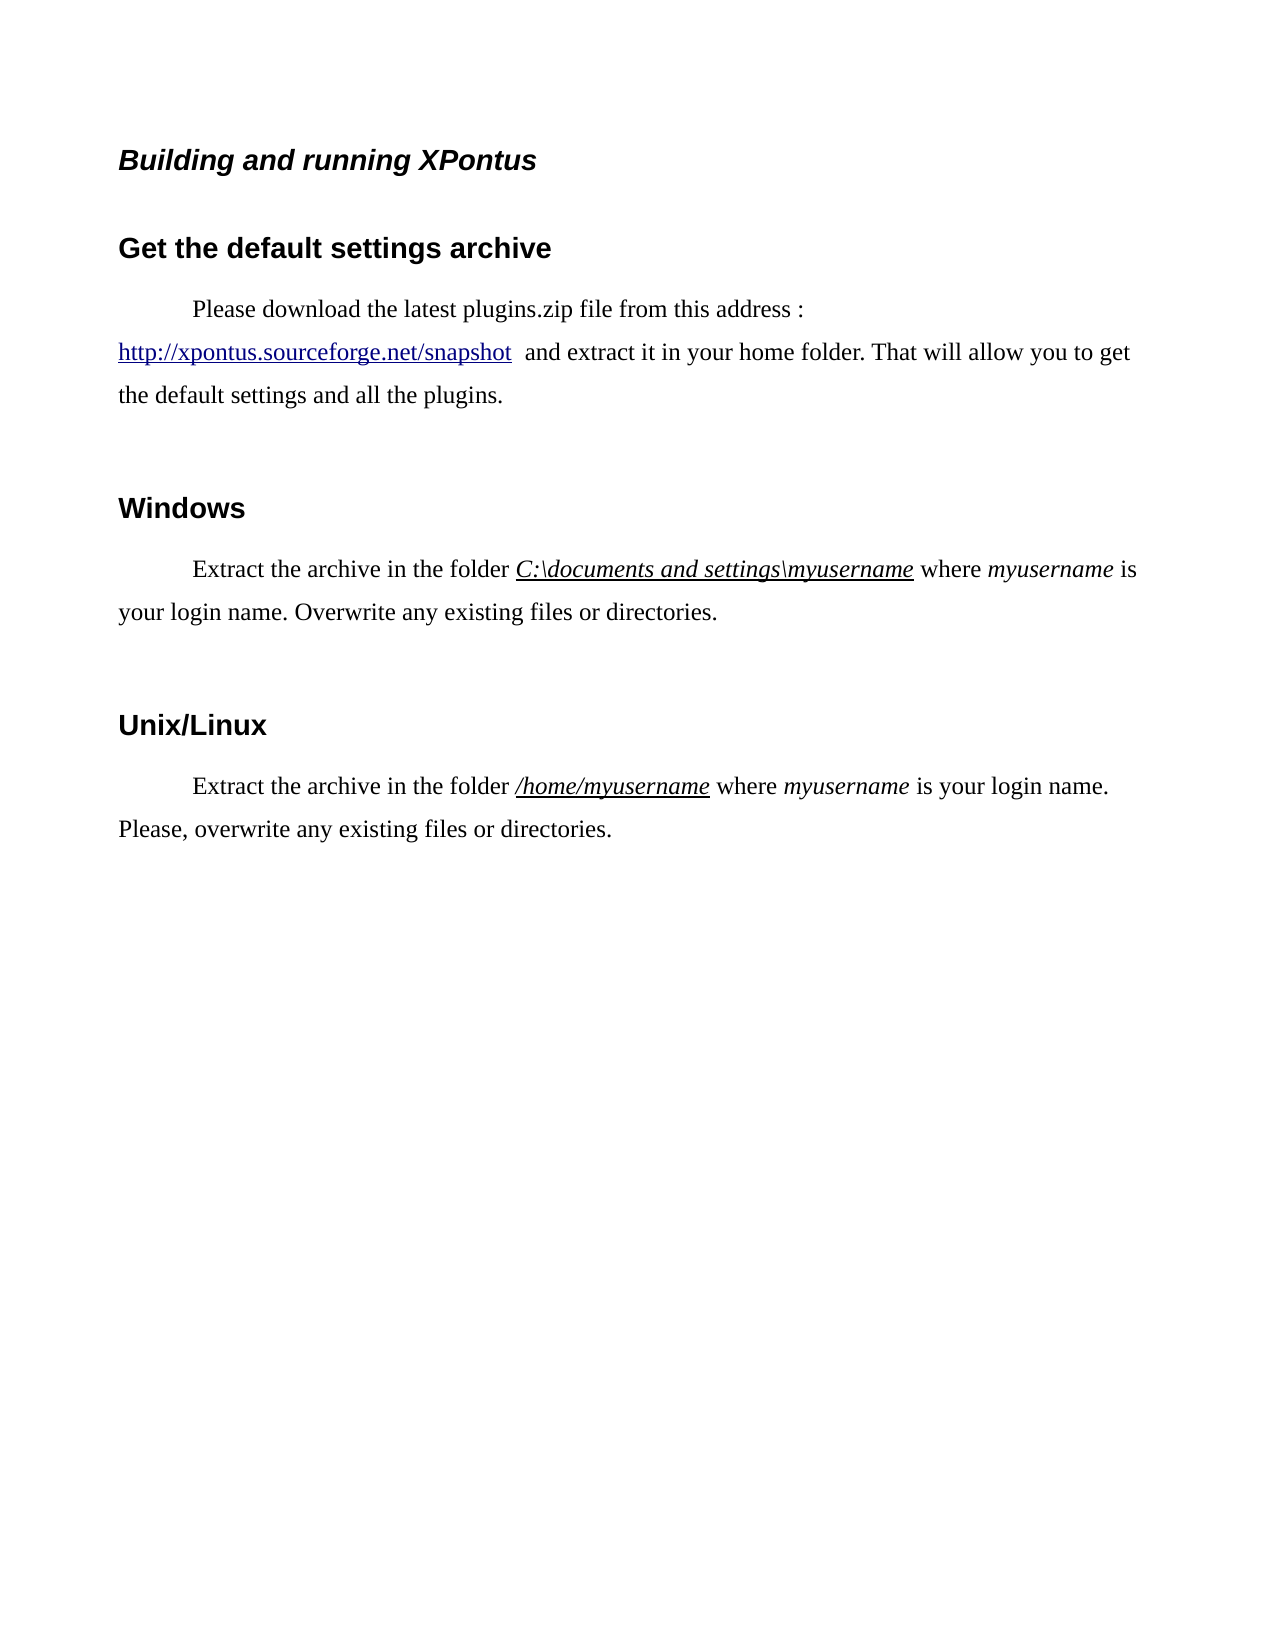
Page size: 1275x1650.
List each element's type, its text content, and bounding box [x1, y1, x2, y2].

subtitle Windows [118, 491, 1157, 525]
text Extract the archive in the folder /home/myusername where myusername is your login name. Please, overwrite any existing files or directories. [118, 771, 1157, 843]
subtitle Building and running XPontus [118, 143, 1157, 177]
text Please download the latest plugins.zip file from this address : http://xpontus.sourceforge.net/snapshot and extract it in your home folder. That will allow you to get the default settings and all the plugins. [118, 294, 1157, 409]
subtitle Get the default settings archive [118, 231, 1157, 264]
subtitle Unix/Linux [118, 708, 1157, 742]
text Extract the archive in the folder C:\documents and settings\myusername where myusername is your login name. Overwrite any existing files or directories. [118, 554, 1157, 626]
